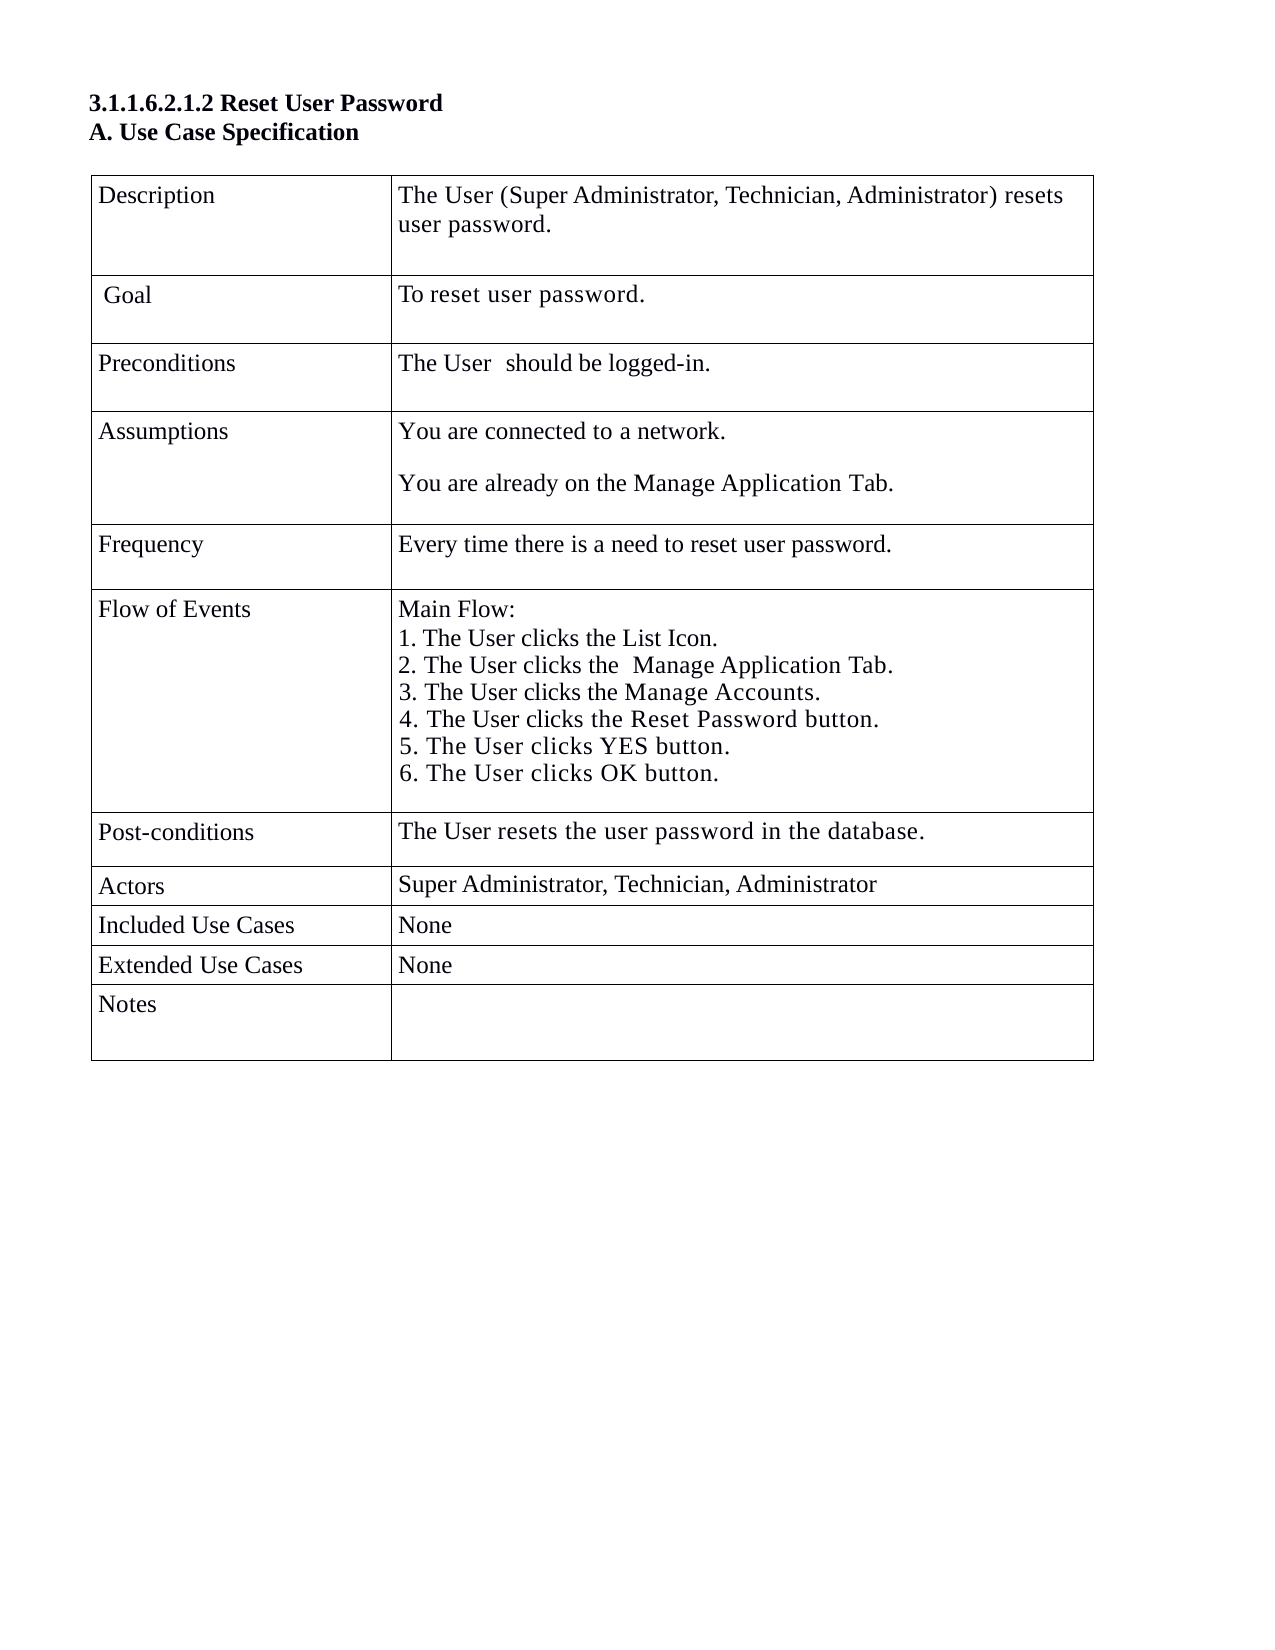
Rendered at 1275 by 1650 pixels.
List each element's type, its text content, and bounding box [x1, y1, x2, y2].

table_cell The User should be logged-in. [392, 344, 1093, 411]
table_cell Goal Goal [92, 276, 391, 343]
table_cell Post-conditions [92, 813, 391, 866]
table_cell Every time there is a need to reset user password. [392, 525, 1093, 589]
text A. Use Case Specification [88, 117, 1186, 146]
table_cell Extended Use Cases [92, 946, 391, 984]
text 3.1.1.6.2.1.2 Reset User Password [88, 88, 1186, 117]
table_header The User (Super Administrator, Technician, Administrator) resets user password. [392, 176, 1093, 275]
table_cell You are connected to a network. You are already on the Manage Application Tab. [392, 412, 1093, 524]
table_cell Super Administrator, Technician, Administrator [392, 867, 1093, 905]
table_cell Included Use Cases [92, 906, 391, 945]
table_cell Preconditions [92, 344, 391, 411]
table_cell To reset user password. [392, 276, 1093, 343]
table_cell Main Flow: 1. The User clicks the List Icon. 2. The User clicks the Manage Application Tab. 3. The User clicks the Manage Accounts. 4. The User clicks the Reset Password button. 5. The User clicks YES button. 6. The User clicks OK button. [392, 590, 1093, 812]
table_cell Frequency [92, 525, 391, 589]
table_cell The User resets the user password in the database. [392, 813, 1093, 866]
table_cell Assumptions [92, 412, 391, 524]
table_cell Actors [92, 867, 391, 905]
table_cell None [392, 946, 1093, 984]
table_cell [392, 985, 1093, 1060]
table_cell Notes [92, 985, 391, 1060]
table_header Description [92, 176, 391, 275]
table_cell Flow of Events [92, 590, 391, 812]
table_cell None [392, 906, 1093, 945]
